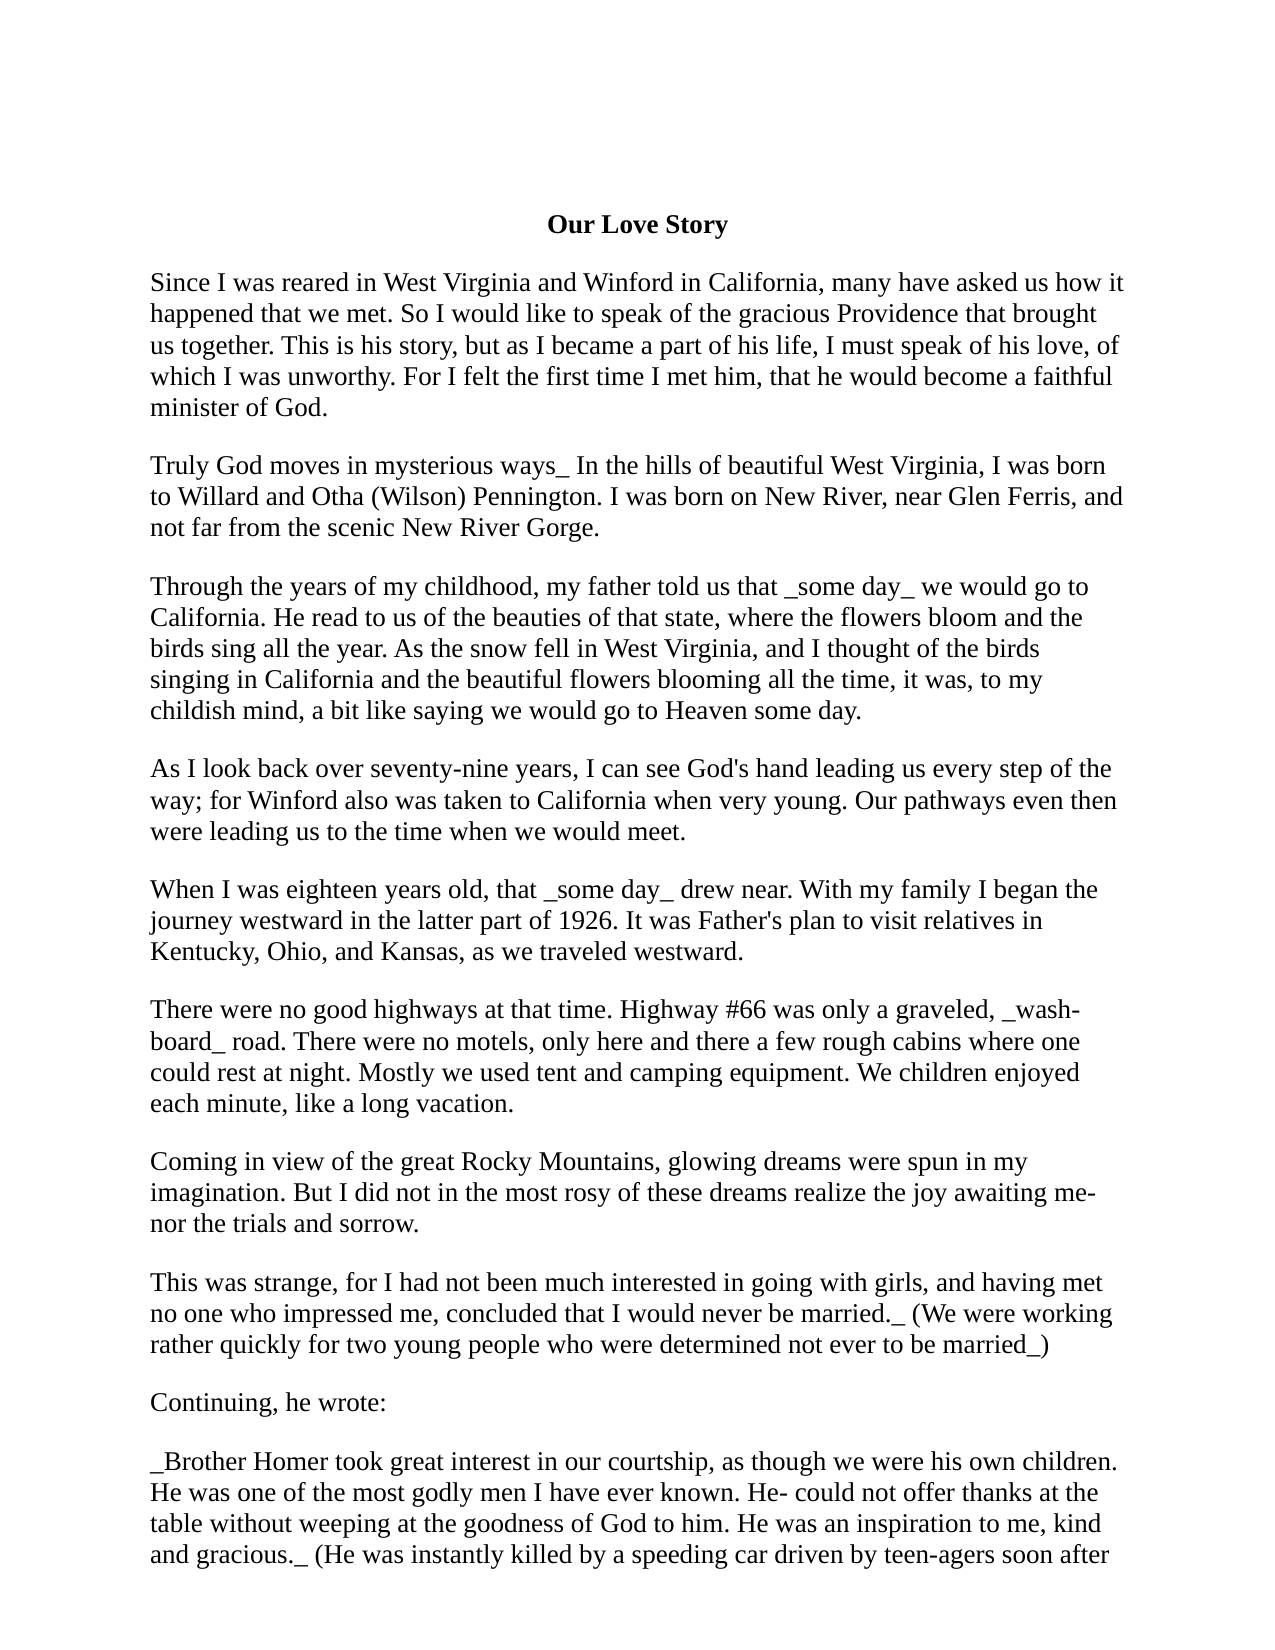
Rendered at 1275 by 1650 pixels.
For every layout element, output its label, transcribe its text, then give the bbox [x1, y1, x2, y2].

text There were no good highways at that time. Highway #66 was only a graveled, _wash-board_ road. There were no motels, only here and there a few rough cabins where one could rest at night. Mostly we used tent and camping equipment. We children enjoyed each minute, like a long vacation. [150, 994, 1125, 1118]
text _Brother Homer took great interest in our courtship, as though we were his own children. He was one of the most godly men I have ever known. He- could not offer thanks at the table without weeping at the goodness of God to him. He was an inspiration to me, kind and gracious._ (He was instantly killed by a speeding car driven by teen-agers soon after [150, 1444, 1125, 1569]
text As I look back over seventy-nine years, I can see God's hand leading us every step of the way; for Winford also was taken to California when very young. Our pathways even then were leading us to the time when we would meet. [150, 753, 1125, 846]
text Coming in view of the great Rocky Mountains, glowing dreams were spun in my imagination. But I did not in the most rosy of these dreams realize the joy awaiting me-nor the trials and sorrow. [150, 1145, 1125, 1239]
text Through the years of my childhood, my father told us that _some day_ we would go to California. He read to us of the beauties of that state, where the flowers bloom and the birds sing all the year. As the snow fell in West Virginia, and I thought of the birds singing in California and the beautiful flowers blooming all the time, it was, to my childish mind, a bit like saying we would go to Heaven some day. [150, 570, 1125, 726]
text When I was eighteen years old, that _some day_ drew near. With my family I began the journey westward in the latter part of 1926. It was Father's plan to visit relatives in Kentucky, Ohio, and Kansas, as we traveled westward. [150, 873, 1125, 967]
text Continuing, he wrote: [150, 1386, 1125, 1417]
text This was strange, for I had not been much interested in going with girls, and having met no one who impressed me, concluded that I would never be married._ (We were working rather quickly for two young people who were determined not ever to be married_) [150, 1266, 1125, 1359]
text Our Love Story [150, 208, 1125, 239]
text Since I was reared in West Virginia and Winford in California, many have asked us how it happened that we met. So I would like to speak of the gracious Providence that brought us together. This is his story, but as I became a part of his life, I must speak of his love, of which I was unworthy. For I felt the first time I met him, that he would become a faithful minister of God. [150, 266, 1125, 422]
text Truly God moves in mysterious ways_ In the hills of beautiful West Virginia, I was born to Willard and Otha (Wilson) Pennington. I was born on New River, near Glen Ferris, and not far from the scenic New River Gorge. [150, 449, 1125, 543]
